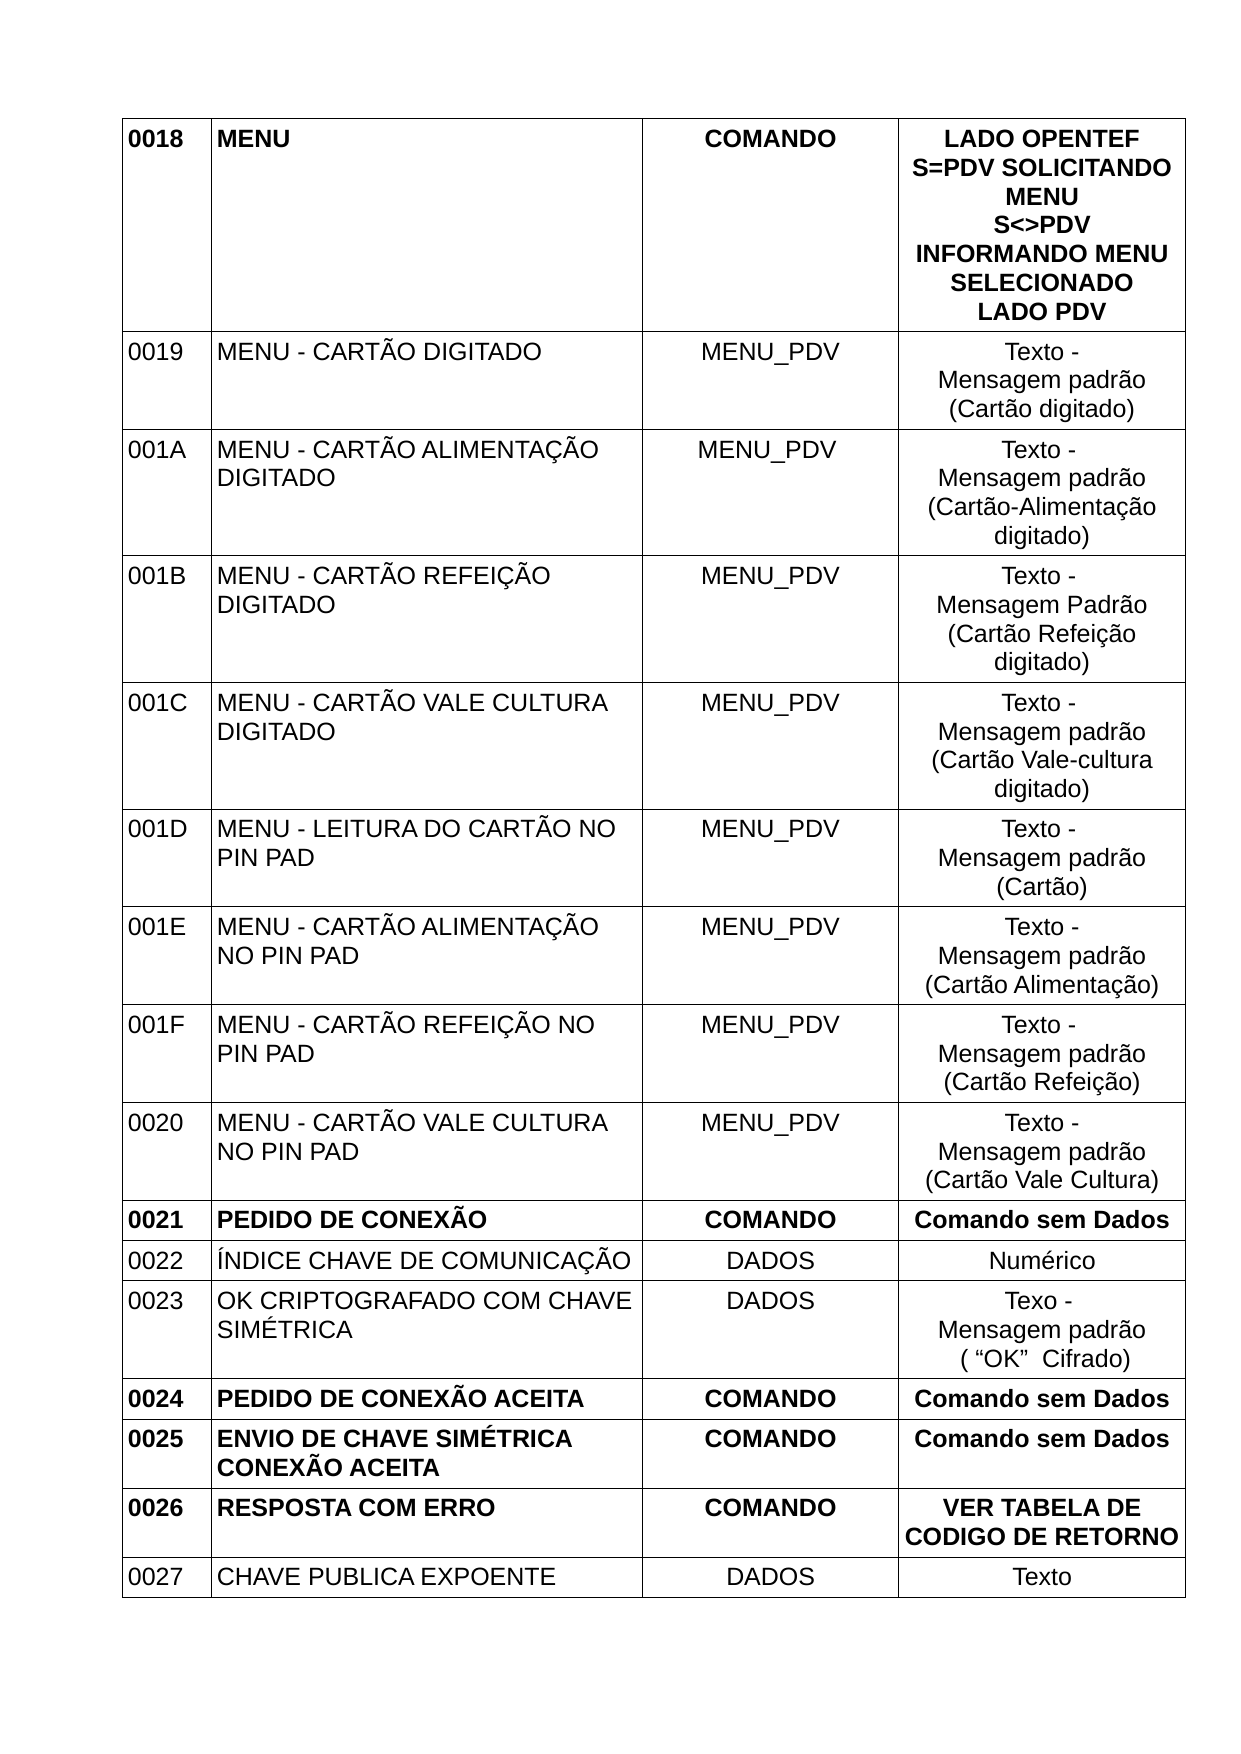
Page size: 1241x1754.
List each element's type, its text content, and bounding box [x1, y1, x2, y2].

table_cell MENU_PDV [643, 810, 898, 906]
table_cell MENU_PDV [643, 332, 898, 429]
table_cell COMANDO [643, 1379, 898, 1418]
table_cell 0021 [123, 1201, 211, 1240]
table_cell DADOS [643, 1281, 898, 1378]
table_cell 0022 [123, 1241, 211, 1280]
table_cell Texo - Mensagem padrão ( “OK” Cifrado) [899, 1281, 1185, 1378]
table_cell Texto - Mensagem padrão (Cartão Vale Cultura) [899, 1103, 1185, 1200]
table_cell Texto - Mensagem Padrão (Cartão Refeição digitado) [899, 556, 1185, 682]
table_cell Texto - Mensagem padrão (Cartão-Alimentação digitado) [899, 430, 1185, 555]
table_cell RESPOSTA COM ERRO [212, 1489, 642, 1557]
table_cell MENU_PDV [643, 430, 898, 555]
table_cell Texto - Mensagem padrão (Cartão) [899, 810, 1185, 906]
table_cell 0019 [123, 332, 211, 429]
table_cell MENU_PDV [643, 556, 898, 682]
table_cell 0018 [123, 119, 211, 331]
table_cell 0025 [123, 1420, 211, 1487]
table_cell MENU - CARTÃO ALIMENTAÇÃO DIGITADO [212, 430, 642, 555]
table_cell 001B [123, 556, 211, 682]
table_cell MENU_PDV [643, 1103, 898, 1200]
table_cell MENU - CARTÃO VALE CULTURA DIGITADO [212, 683, 642, 808]
table_cell 001A [123, 430, 211, 555]
table_cell Comando sem Dados [899, 1420, 1185, 1487]
table_cell MENU - CARTÃO REFEIÇÃO NO PIN PAD [212, 1005, 642, 1102]
table_cell 001F [123, 1005, 211, 1102]
table_cell MENU_PDV [643, 683, 898, 808]
table_cell MENU [212, 119, 642, 331]
table_cell PEDIDO DE CONEXÃO ACEITA [212, 1379, 642, 1418]
table_cell Numérico [899, 1241, 1185, 1280]
table_cell Comando sem Dados [899, 1201, 1185, 1240]
table_cell 001D [123, 810, 211, 906]
table_cell 001E [123, 907, 211, 1004]
table_cell COMANDO [643, 1420, 898, 1487]
table_cell ENVIO DE CHAVE SIMÉTRICA CONEXÃO ACEITA [212, 1420, 642, 1487]
table_cell DADOS [643, 1558, 898, 1597]
table_cell Comando sem Dados [899, 1379, 1185, 1418]
table_cell 0024 [123, 1379, 211, 1418]
table_cell Texto - Mensagem padrão (Cartão Refeição) [899, 1005, 1185, 1102]
table_cell COMANDO [643, 1201, 898, 1240]
table_cell VER TABELA DE CODIGO DE RETORNO [899, 1489, 1185, 1557]
table_cell MENU_PDV [643, 907, 898, 1004]
table_cell LADO OPENTEF S=PDV SOLICITANDO MENU S<>PDV INFORMANDO MENU SELECIONADO LADO PDV [899, 119, 1185, 331]
table_cell Texto - Mensagem padrão (Cartão Vale-cultura digitado) [899, 683, 1185, 808]
table_cell MENU - LEITURA DO CARTÃO NO PIN PAD [212, 810, 642, 906]
table_cell 001C [123, 683, 211, 808]
table_cell Texto [899, 1558, 1185, 1597]
table_cell ÍNDICE CHAVE DE COMUNICAÇÃO [212, 1241, 642, 1280]
table_cell DADOS [643, 1241, 898, 1280]
table_cell PEDIDO DE CONEXÃO [212, 1201, 642, 1240]
table_cell 0023 [123, 1281, 211, 1378]
table_cell Texto - Mensagem padrão (Cartão digitado) [899, 332, 1185, 429]
table_cell CHAVE PUBLICA EXPOENTE [212, 1558, 642, 1597]
table_cell MENU - CARTÃO VALE CULTURA NO PIN PAD [212, 1103, 642, 1200]
table_cell MENU - CARTÃO REFEIÇÃO DIGITADO [212, 556, 642, 682]
table_cell 0020 [123, 1103, 211, 1200]
table_cell COMANDO [643, 1489, 898, 1557]
table_cell MENU - CARTÃO DIGITADO [212, 332, 642, 429]
table_cell 0026 [123, 1489, 211, 1557]
table_cell COMANDO [643, 119, 898, 331]
table_cell MENU - CARTÃO ALIMENTAÇÃO NO PIN PAD [212, 907, 642, 1004]
table_cell OK CRIPTOGRAFADO COM CHAVE SIMÉTRICA [212, 1281, 642, 1378]
table_cell 0027 [123, 1558, 211, 1597]
table_cell MENU_PDV [643, 1005, 898, 1102]
table_cell Texto - Mensagem padrão (Cartão Alimentação) [899, 907, 1185, 1004]
